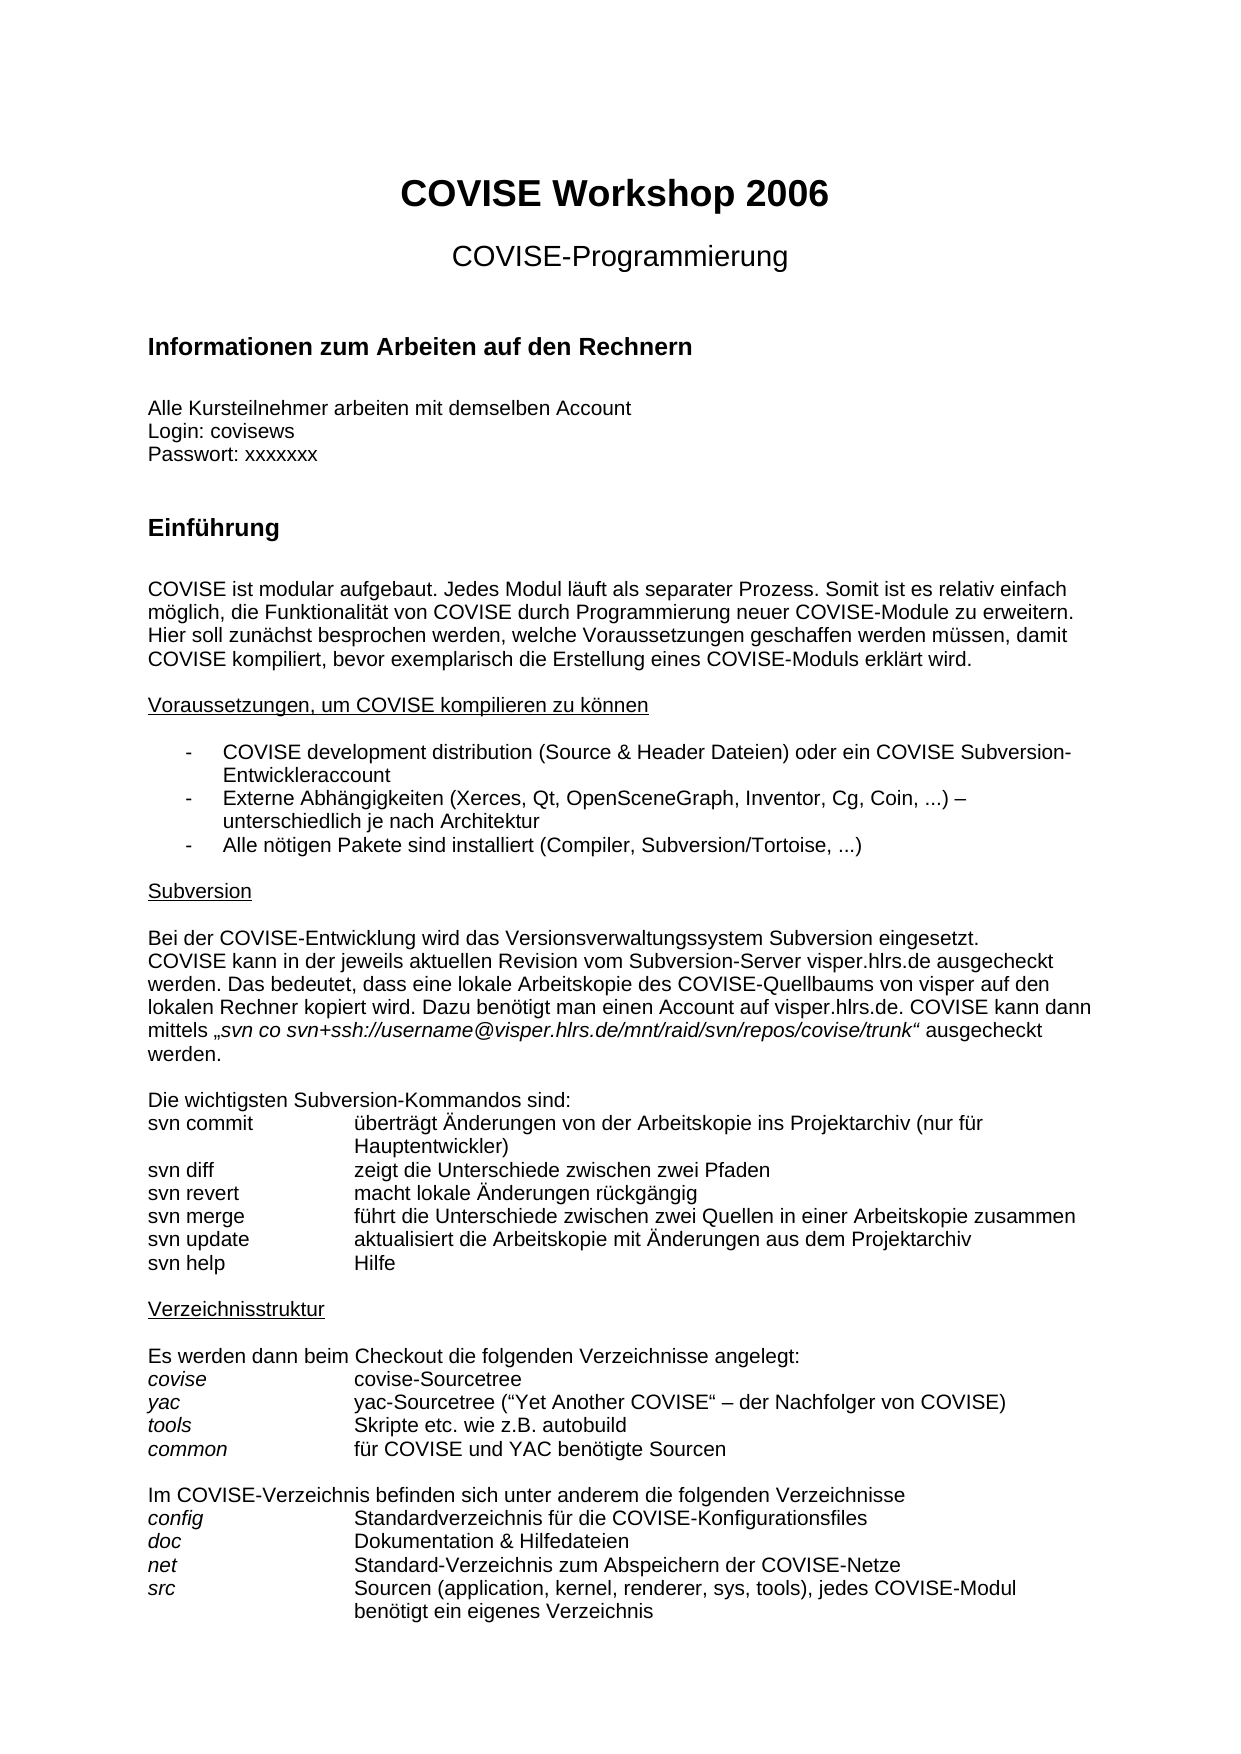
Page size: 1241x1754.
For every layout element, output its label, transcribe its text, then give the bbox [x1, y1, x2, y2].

text yac yac-Sourcetree (“Yet Another COVISE“ – der Nachfolger von COVISE) [148, 1391, 1092, 1414]
text Verzeichnisstruktur [148, 1298, 1092, 1321]
subtitle Informationen zum Arbeiten auf den Rechnern [148, 333, 1092, 361]
text doc Dokumentation & Hilfedateien [148, 1530, 1092, 1553]
text Die wichtigsten Subversion-Kommandos sind: [148, 1089, 1092, 1112]
subtitle COVISE Workshop 2006 [148, 173, 1092, 214]
text svn merge führt die Unterschiede zwischen zwei Quellen in einer Arbeitskopie zusammen [148, 1205, 1092, 1228]
subtitle COVISE-Programmierung [148, 239, 1092, 272]
text svn commit überträgt Änderungen von der Arbeitskopie ins Projektarchiv (nur für [148, 1112, 1092, 1135]
text svn help Hilfe [148, 1251, 1092, 1274]
text svn revert macht lokale Änderungen rückgängig [148, 1182, 1092, 1205]
text svn diff zeigt die Unterschiede zwischen zwei Pfaden [148, 1158, 1092, 1182]
text Login: covisews [148, 419, 1092, 443]
text common für COVISE und YAC benötigte Sourcen [148, 1437, 1092, 1460]
text Hier soll zunächst besprochen werden, welche Voraussetzungen geschaffen werden müssen, damit COVISE kompiliert, bevor exemplarisch die Erstellung eines COVISE-Moduls erklärt wird. [148, 624, 1092, 671]
text Hauptentwickler) [148, 1135, 1092, 1158]
text svn update aktualisiert die Arbeitskopie mit Änderungen aus dem Projektarchiv [148, 1228, 1092, 1251]
list Alle nötigen Pakete sind installiert (Compiler, Subversion/Tortoise, ...) [185, 833, 1092, 856]
text src Sourcen (application, kernel, renderer, sys, tools), jedes COVISE-Modul benötigt ein eigenes Verzeichnis [148, 1576, 1092, 1623]
subtitle Einführung [148, 514, 1092, 542]
text COVISE ist modular aufgebaut. Jedes Modul läuft als separater Prozess. Somit ist es relativ einfach möglich, die Funktionalität von COVISE durch Programmierung neuer COVISE-Module zu erweitern. [148, 578, 1092, 624]
text Subversion [148, 879, 1092, 903]
text tools Skripte etc. wie z.B. autobuild [148, 1414, 1092, 1437]
text Voraussetzungen, um COVISE kompilieren zu können [148, 694, 1092, 717]
text Alle Kursteilnehmer arbeiten mit demselben Account [148, 396, 1092, 419]
text config Standardverzeichnis für die COVISE-Konfigurationsfiles [148, 1507, 1092, 1530]
text Im COVISE-Verzeichnis befinden sich unter anderem die folgenden Verzeichnisse [148, 1483, 1092, 1507]
text net Standard-Verzeichnis zum Abspeichern der COVISE-Netze [148, 1553, 1092, 1576]
list COVISE development distribution (Source & Header Dateien) oder ein COVISE Subversion-Entwickleraccount [185, 740, 1092, 787]
text covise covise-Sourcetree [148, 1367, 1092, 1391]
list Externe Abhängigkeiten (Xerces, Qt, OpenSceneGraph, Inventor, Cg, Coin, ...) – unterschiedlich je nach Architektur [185, 787, 1092, 833]
text Bei der COVISE-Entwicklung wird das Versionsverwaltungssystem Subversion eingesetzt. [148, 926, 1092, 949]
text Es werden dann beim Checkout die folgenden Verzeichnisse angelegt: [148, 1344, 1092, 1367]
text Passwort: xxxxxxx [148, 443, 1092, 466]
text COVISE kann in der jeweils aktuellen Revision vom Subversion-Server visper.hlrs.de ausgecheckt werden. Das bedeutet, dass eine lokale Arbeitskopie des COVISE-Quellbaums von visper auf den lokalen Rechner kopiert wird. Dazu benötigt man einen Account auf visper.hlrs.de. COVISE kann dann mittels „svn co svn+ssh://username@visper.hlrs.de/mnt/raid/svn/repos/covise/trunk“ ausgecheckt werden. [148, 949, 1092, 1065]
